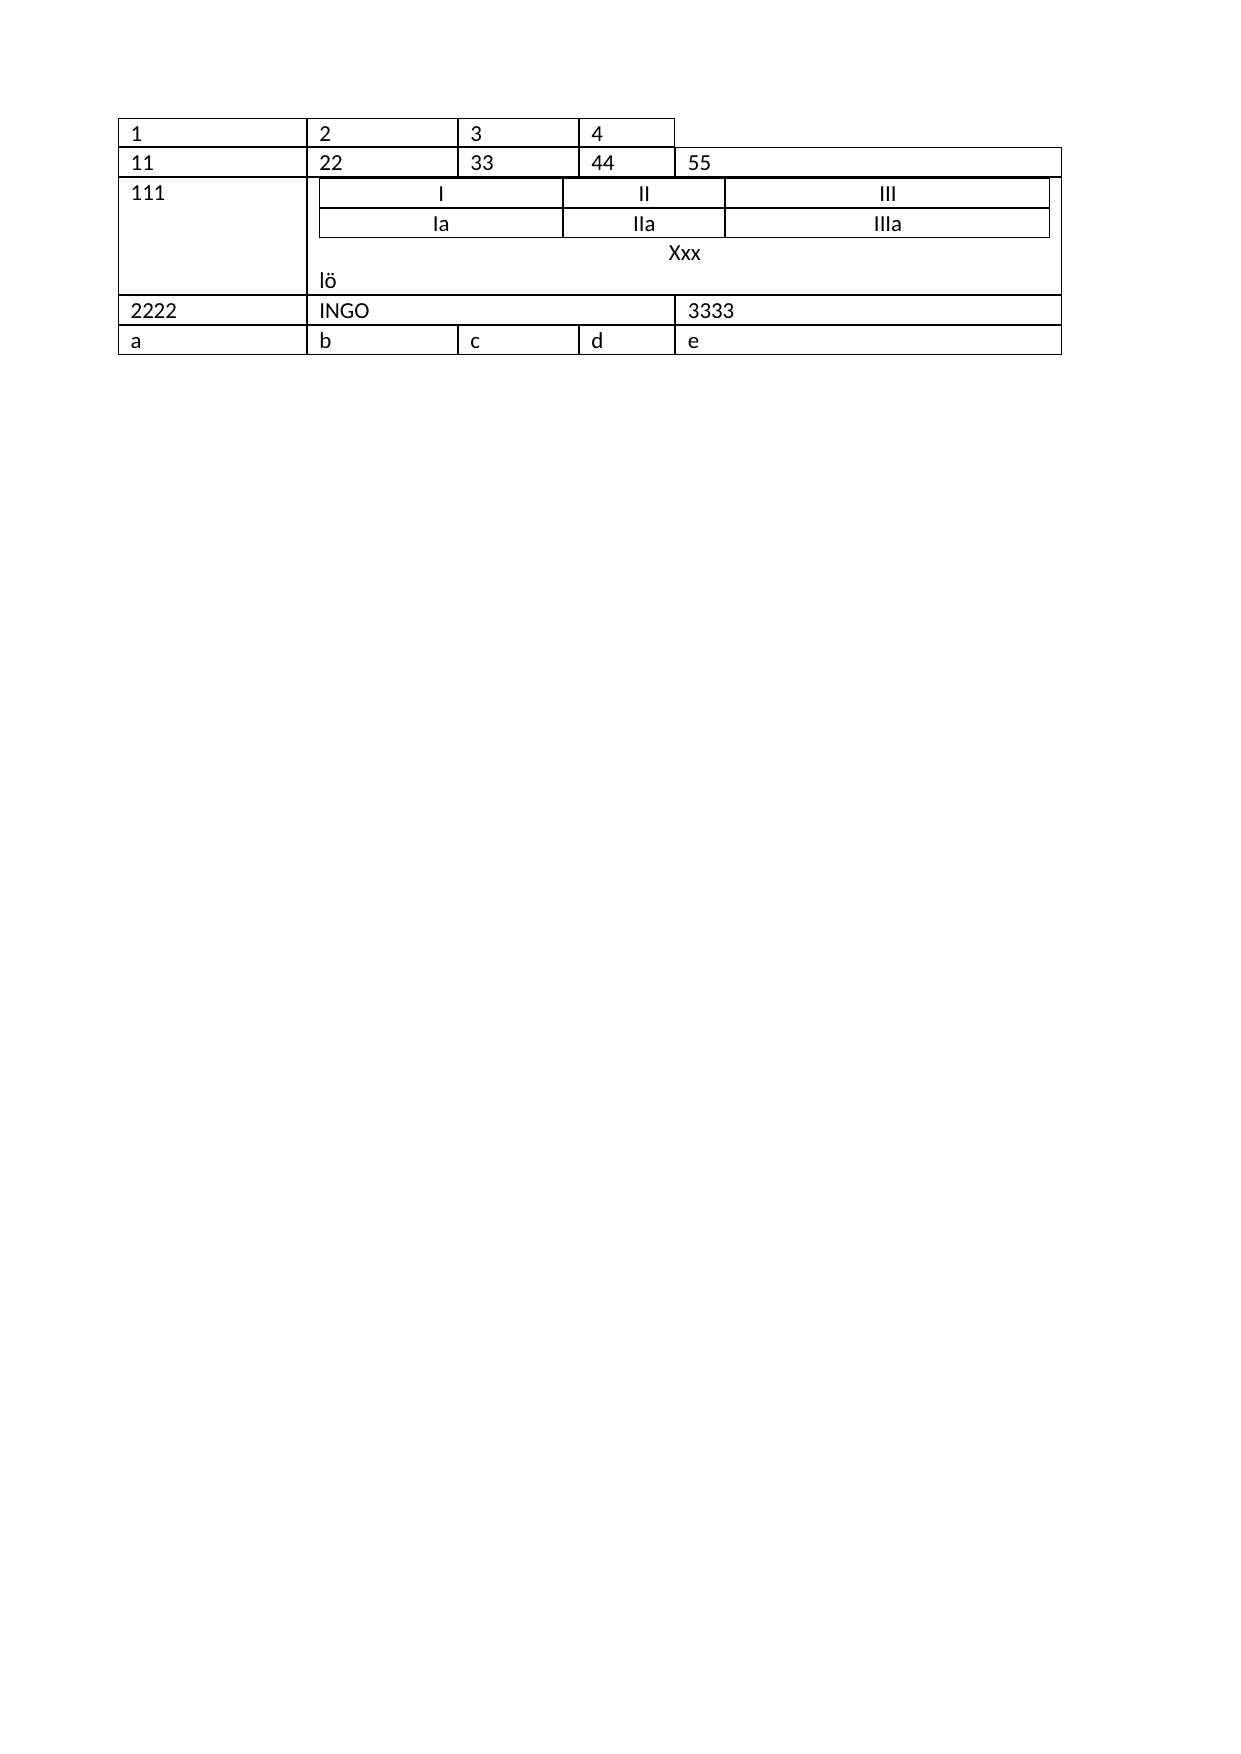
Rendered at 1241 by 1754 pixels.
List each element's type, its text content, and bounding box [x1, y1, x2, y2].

table_cell 3333 [676, 296, 1061, 324]
table_header III [726, 179, 1049, 207]
table_cell e [676, 326, 1061, 354]
table_header II [564, 179, 724, 207]
table_cell 55 [676, 148, 1061, 176]
table_cell d [580, 326, 674, 354]
table_cell 22 [308, 148, 457, 176]
table_cell 11 [119, 148, 306, 176]
table_header 4 [580, 119, 674, 146]
table_cell 33 [459, 148, 578, 176]
table_cell IIIa [726, 209, 1049, 237]
table_cell 111 [119, 178, 306, 294]
table_header 2 [308, 119, 457, 146]
table_cell Ia [320, 209, 562, 237]
table_cell 2222 [119, 296, 306, 324]
table_cell 44 [580, 148, 674, 176]
table_header [675, 118, 1062, 147]
table_header 1 [119, 119, 306, 146]
table_cell c [459, 326, 578, 354]
table_cell a [119, 326, 306, 354]
table_cell IIa [564, 209, 724, 237]
table_cell b [308, 326, 457, 354]
table_header I [320, 179, 562, 207]
table_cell INGO [308, 296, 674, 324]
table_header 3 [459, 119, 578, 146]
table_cell Xxx lö [308, 178, 1061, 294]
